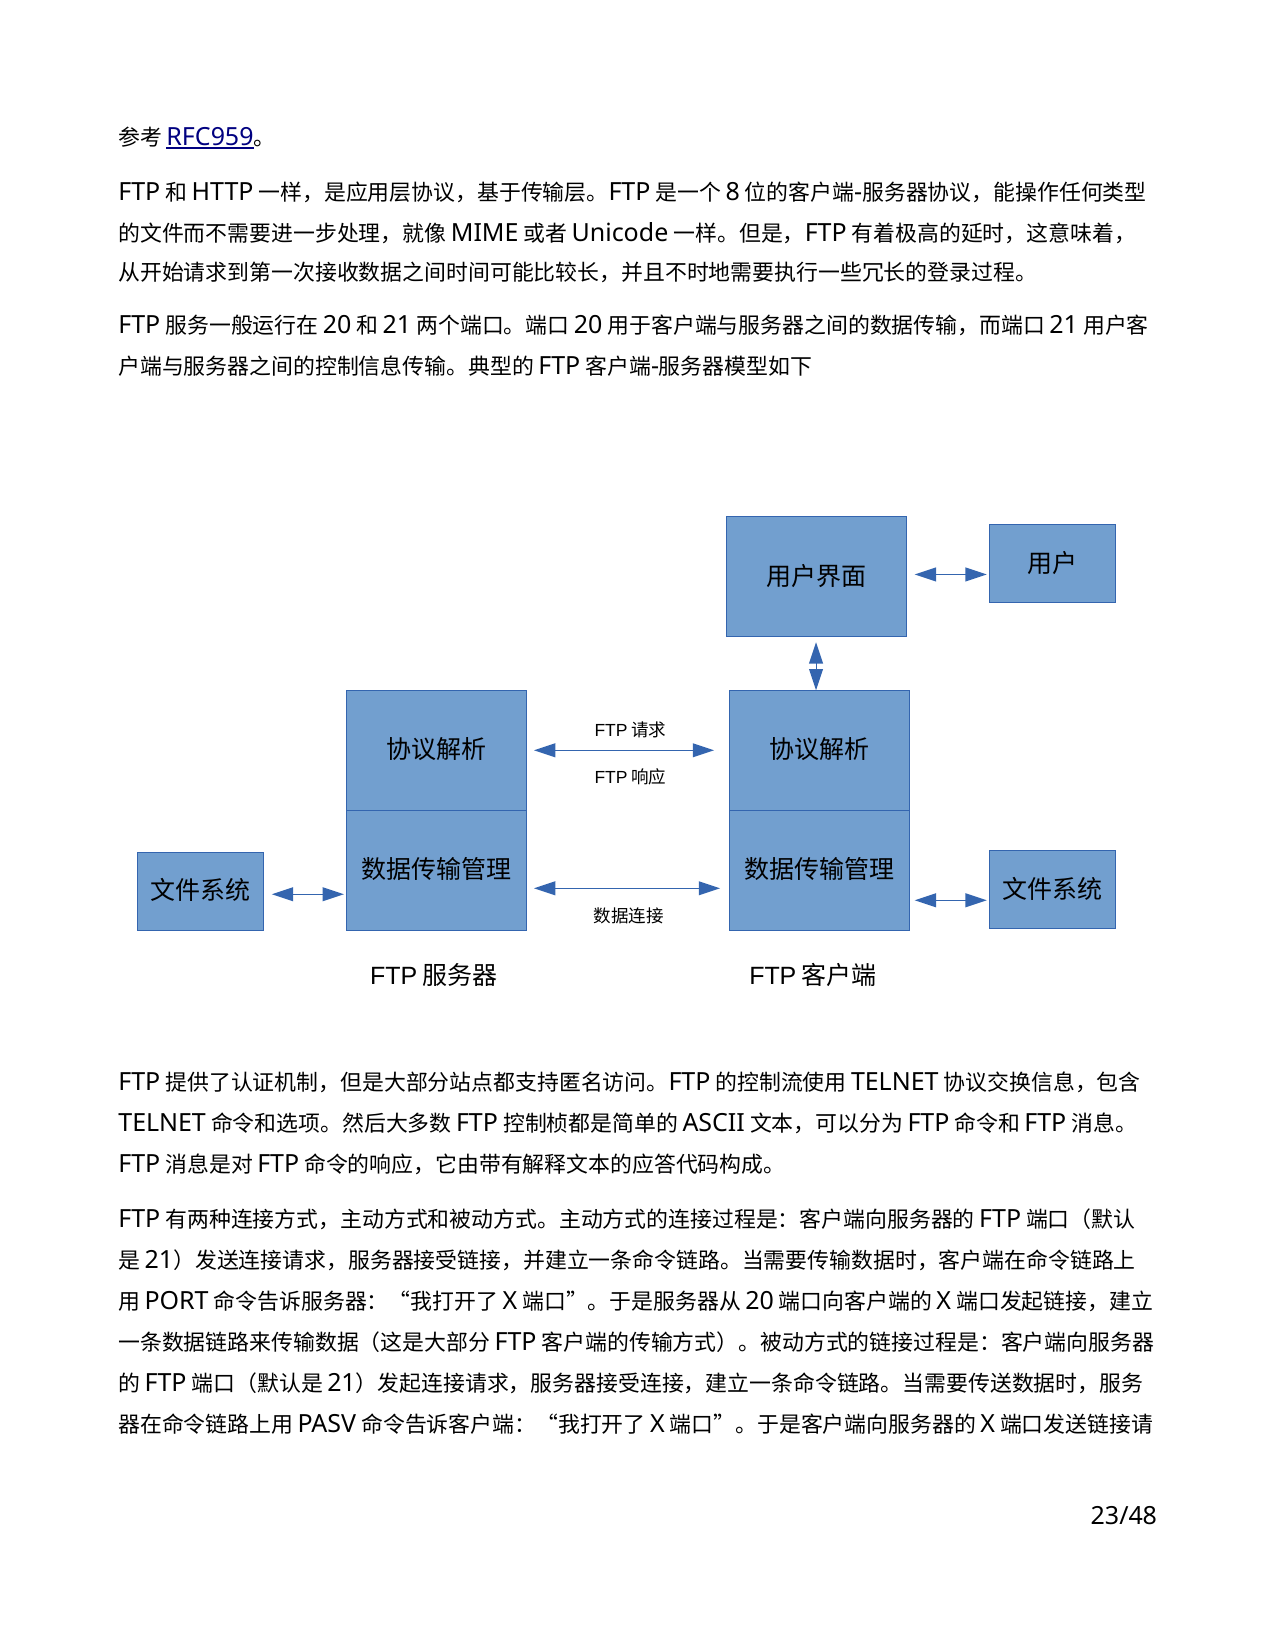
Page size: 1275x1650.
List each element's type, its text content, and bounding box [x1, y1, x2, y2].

text 参考RFC959。 [118, 118, 1157, 152]
text FTP提供了认证机制，但是大部分站点都支持匿名访问。FTP的控制流使用TELNET协议交换信息，包含TELNET命令和选项。然后大多数FTP控制桢都是简单的ASCII文本，可以分为FTP命令和FTP消息。FTP消息是对FTP命令的响应，它由带有解释文本的应答代码构成。 [118, 459, 1157, 1180]
text FTP有两种连接方式，主动方式和被动方式。主动方式的连接过程是：客户端向服务器的FTP端口（默认是21）发送连接请求，服务器接受链接，并建立一条命令链路。当需要传输数据时，客户端在命令链路上用PORT命令告诉服务器：“我打开了X端口”。于是服务器从20端口向客户端的X端口发起链接，建立一条数据链路来传输数据（这是大部分FTP客户端的传输方式）。被动方式的链接过程是：客户端向服务器的FTP端口（默认是21）发起连接请求，服务器接受连接，建立一条命令链路。当需要传送数据时，服务器在命令链路上用PASV命令告诉客户端：“我打开了X端口”。于是客户端向服务器的X端口发送链接请 [118, 1201, 1157, 1439]
text FTP和HTTP一样，是应用层协议，基于传输层。FTP是一个8位的客户端-服务器协议，能操作任何类型的文件而不需要进一步处理，就像MIME或者Unicode一样。但是，FTP有着极高的延时，这意味着，从开始请求到第一次接收数据之间时间可能比较长，并且不时地需要执行一些冗长的登录过程。 [118, 173, 1157, 286]
text FTP服务一般运行在20和21两个端口。端口20用于客户端与服务器之间的数据传输，而端口21用户客户端与服务器之间的控制信息传输。典型的FTP客户端-服务器模型如下 [118, 307, 1157, 382]
